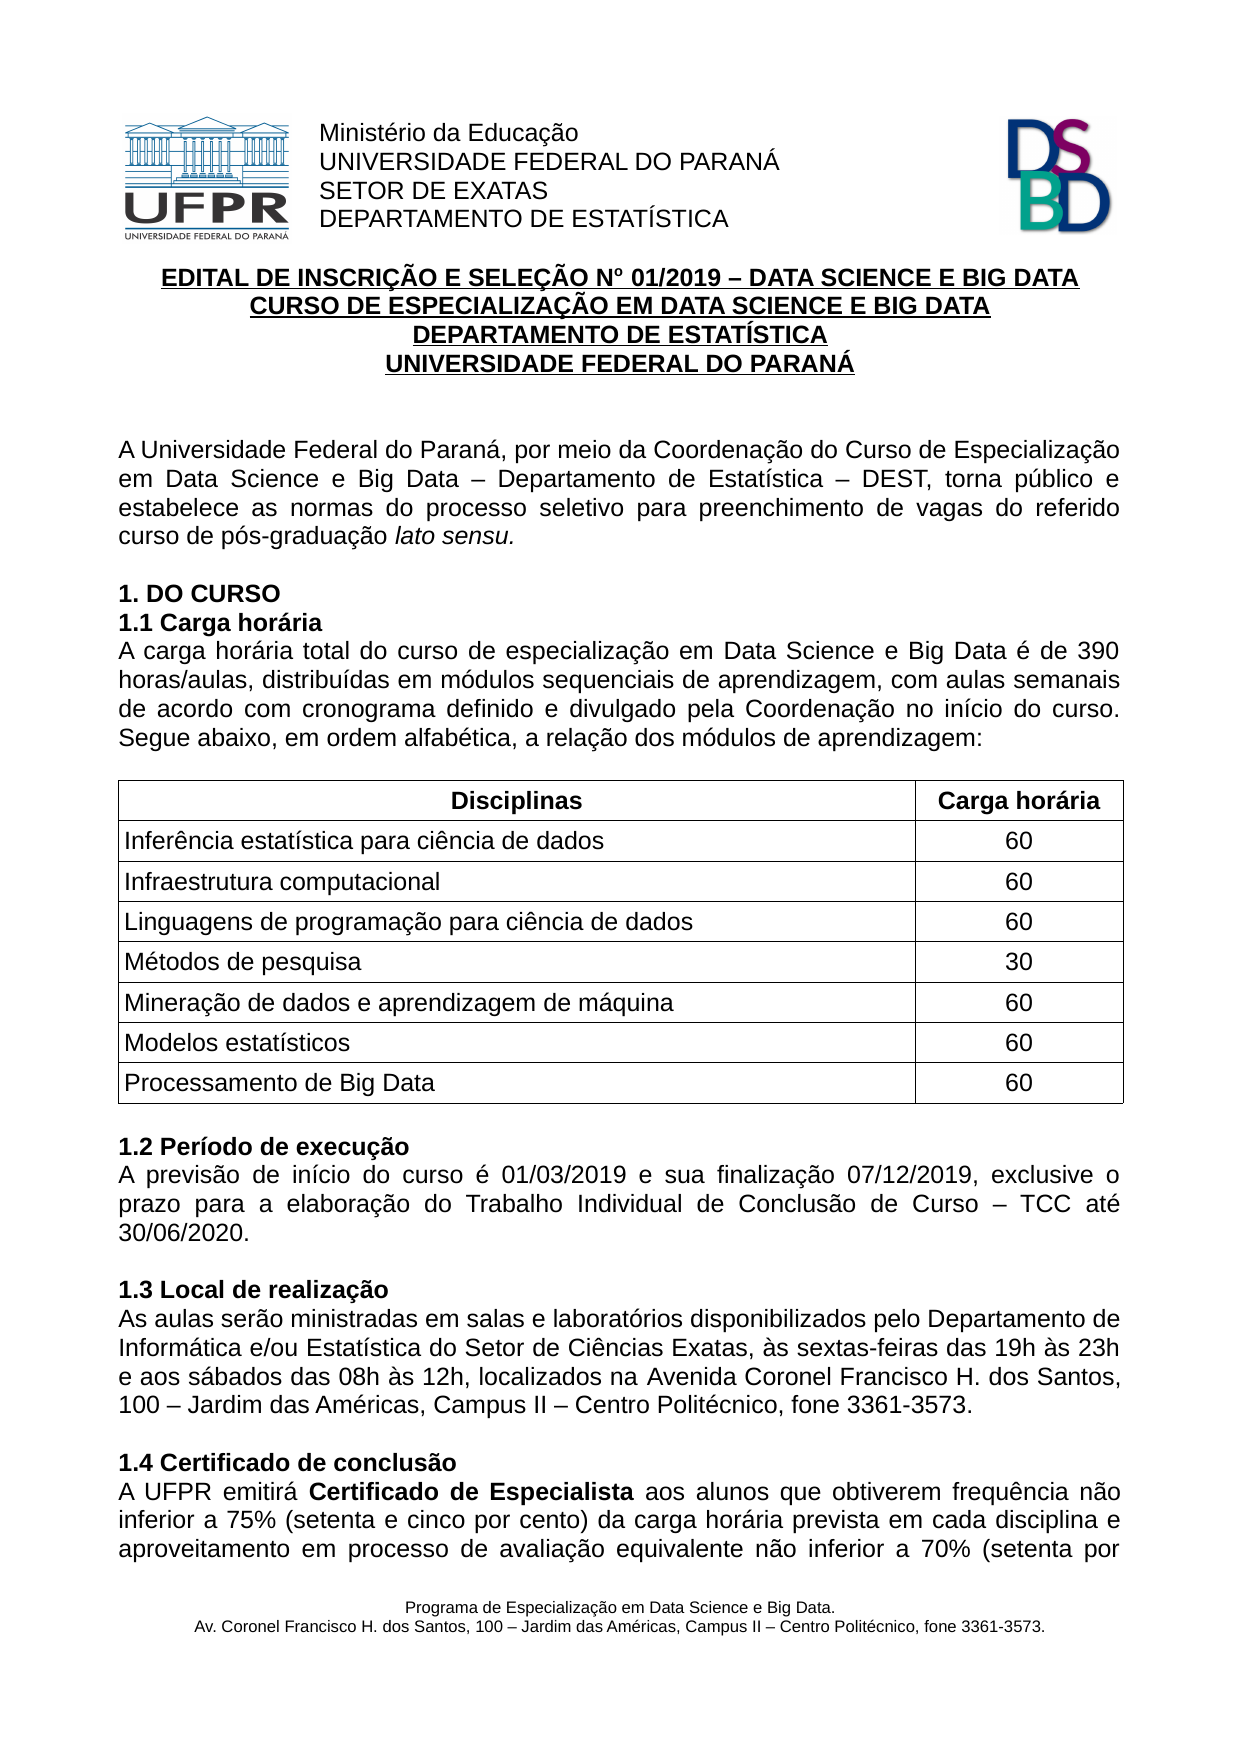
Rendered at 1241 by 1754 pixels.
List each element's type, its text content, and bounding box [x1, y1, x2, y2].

table_cell Modelos estatísticos [119, 1023, 915, 1062]
table_cell Mineração de dados e aprendizagem de máquina [119, 983, 915, 1022]
table_header Disciplinas [119, 781, 915, 820]
text DEPARTAMENTO DE ESTATÍSTICA [118, 320, 1122, 349]
table_cell 60 [916, 862, 1123, 901]
text EDITAL DE INSCRIÇÃO E SELEÇÃO No 01/2019 – DATA SCIENCE E BIG DATA [118, 263, 1122, 291]
text A carga horária total do curso de especialização em Data Science e Big Data é de 390 horas/aulas, distribuídas em módulos sequenciais de aprendizagem, com aulas semanais de acordo com cronograma definido e divulgado pela Coordenação no início do curso. Segue abaixo, em ordem alfabética, a relação dos módulos de aprendizagem: [118, 636, 1122, 751]
text 1. DO CURSO [118, 579, 1122, 608]
table_cell 60 [916, 1023, 1123, 1062]
text 1.1 Carga horária [118, 608, 1122, 636]
text As aulas serão ministradas em salas e laboratórios disponibilizados pelo Departamento de Informática e/ou Estatística do Setor de Ciências Exatas, às sextas-feiras das 19h às 23h e aos sábados das 08h às 12h, localizados na Avenida Coronel Francisco H. dos Santos, 100 – Jardim das Américas, Campus II – Centro Politécnico, fone 3361-3573. [118, 1304, 1122, 1419]
picture [122, 113, 292, 244]
text A UFPR emitirá Certificado de Especialista aos alunos que obtiverem frequência não inferior a 75% (setenta e cinco por cento) da carga horária prevista em cada disciplina e aproveitamento em processo de avaliação equivalente não inferior a 70% (setenta por [118, 1476, 1122, 1563]
picture [999, 116, 1118, 235]
text UNIVERSIDADE FEDERAL DO PARANÁ [118, 349, 1122, 378]
table_cell Inferência estatística para ciência de dados [119, 821, 915, 861]
text 1.4 Certificado de conclusão [118, 1448, 1122, 1476]
table_cell 60 [916, 983, 1123, 1022]
table_cell Métodos de pesquisa [119, 942, 915, 982]
text 1.3 Local de realização [118, 1275, 1122, 1304]
table_cell Infraestrutura computacional [119, 862, 915, 901]
table_header Carga horária [916, 781, 1123, 820]
text A previsão de início do curso é 01/03/2019 e sua finalização 07/12/2019, exclusive o prazo para a elaboração do Trabalho Individual de Conclusão de Curso – TCC até 30/06/2020. [118, 1160, 1122, 1246]
table_cell 60 [916, 902, 1123, 941]
table_cell Processamento de Big Data [119, 1063, 915, 1103]
table_cell Linguagens de programação para ciência de dados [119, 902, 915, 941]
table_cell 60 [916, 1063, 1123, 1103]
table_cell 60 [916, 821, 1123, 861]
text A Universidade Federal do Paraná, por meio da Coordenação do Curso de Especialização em Data Science e Big Data – Departamento de Estatística – DEST, torna público e estabelece as normas do processo seletivo para preenchimento de vagas do referido curso de pós-graduação lato sensu. [118, 435, 1122, 550]
text CURSO DE ESPECIALIZAÇÃO EM DATA SCIENCE E BIG DATA [118, 291, 1122, 320]
table_cell 30 [916, 942, 1123, 982]
text 1.2 Período de execução [118, 1131, 1122, 1160]
